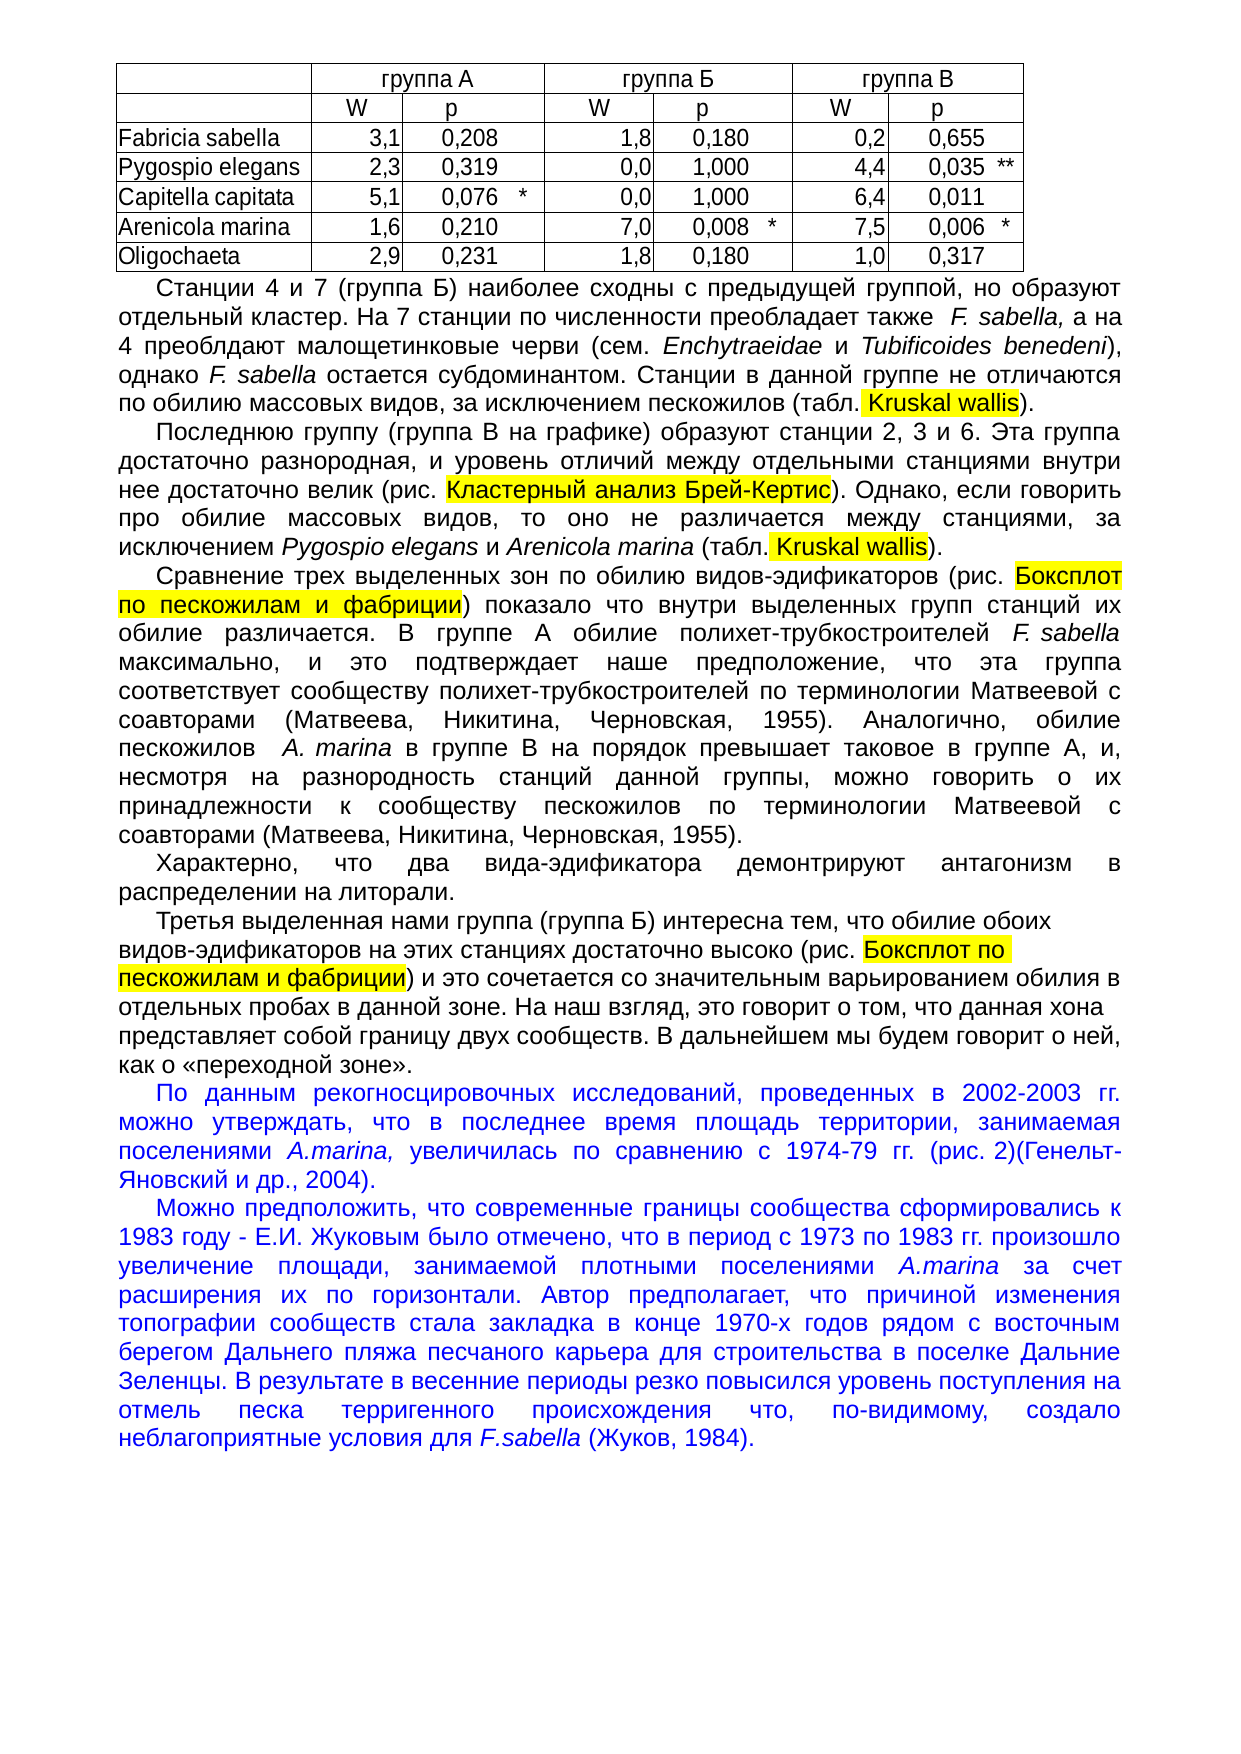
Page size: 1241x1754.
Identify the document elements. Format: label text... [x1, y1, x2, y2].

text Станции 4 и 7 (группа Б) наиболее сходны с предыдущей группой, но образуют отдельный кластер. На 7 станции по численности преобладает также F. sabella, а на 4 преоблдают малощетинковые черви (сем. Enchytraeidae и Tubificoides benedeni), однако F. sabella остается субдоминантом. Станции в данной группе не отличаются по обилию массовых видов, за исключением пескожилов (табл. Kruskal wallis). [118, 118, 1122, 417]
text Третья выделенная нами группа (группа Б) интересна тем, что обилие обоих видов-эдификаторов на этих станциях достаточно высоко (рис. Боксплот по пескожилам и фабриции) и это сочетается со значительным варьированием обилия в отдельных пробах в данной зоне. На наш взгляд, это говорит о том, что данная хона представляет собой границу двух сообществ. В дальнейшем мы будем говорит о ней, как о «переходной зоне». [118, 906, 1122, 1078]
text Характерно, что два вида-эдификатора демонтрируют антагонизм в распределении на литорали. [118, 848, 1122, 906]
text Последнюю группу (группа В на графике) образуют станции 2, 3 и 6. Эта группа достаточно разнородная, и уровень отличий между отдельными станциями внутри нее достаточно велик (рис. Кластерный анализ Брей-Кертис). Однако, если говорить про обилие массовых видов, то оно не различается между станциями, за исключением Pygospio elegans и Arenicola marina (табл. Kruskal wallis). [118, 417, 1122, 561]
text Сравнение трех выделенных зон по обилию видов-эдификаторов (рис. Боксплот по пескожилам и фабриции) показало что внутри выделенных групп станций их обилие различается. В группе А обилие полихет-трубкостроителей F. sabella максимально, и это подтверждает наше предположение, что эта группа соответствует сообществу полихет-трубкостроителей по терминологии Матвеевой с соавторами (Матвеева, Никитина, Черновская, 1955). Аналогично, обилие пескожилов A. marina в группе В на порядок превышает таковое в группе А, и, несмотря на разнородность станций данной группы, можно говорить о их принадлежности к сообществу пескожилов по терминологии Матвеевой с соавторами (Матвеева, Никитина, Черновская, 1955). [118, 561, 1122, 848]
text Можно предположить, что современные границы сообщества сформировались к 1983 году - Е.И. Жуковым было отмечено, что в период с 1973 по 1983 гг. произошло увеличение площади, занимаемой плотными поселениями A.marina за счет расширения их по горизонтали. Автор предполагает, что причиной изменения топографии сообществ стала закладка в конце 1970-х годов рядом с восточным берегом Дальнего пляжа песчаного карьера для строительства в поселке Дальние Зеленцы. В результате в весенние периоды резко повысился уровень поступления на отмель песка терригенного происхождения что, по-видимому, создало неблагоприятные условия для F.sabella (Жуков, 1984). [118, 1193, 1122, 1452]
text По данным рекогносцировочных исследований, проведенных в 2002-2003 гг. можно утверждать, что в последнее время площадь территории, занимаемая поселениями A.marina, увеличилась по сравнению с 1974-79 гг. (рис. 2)(Генельт-Яновский и др., 2004). [118, 1078, 1122, 1193]
